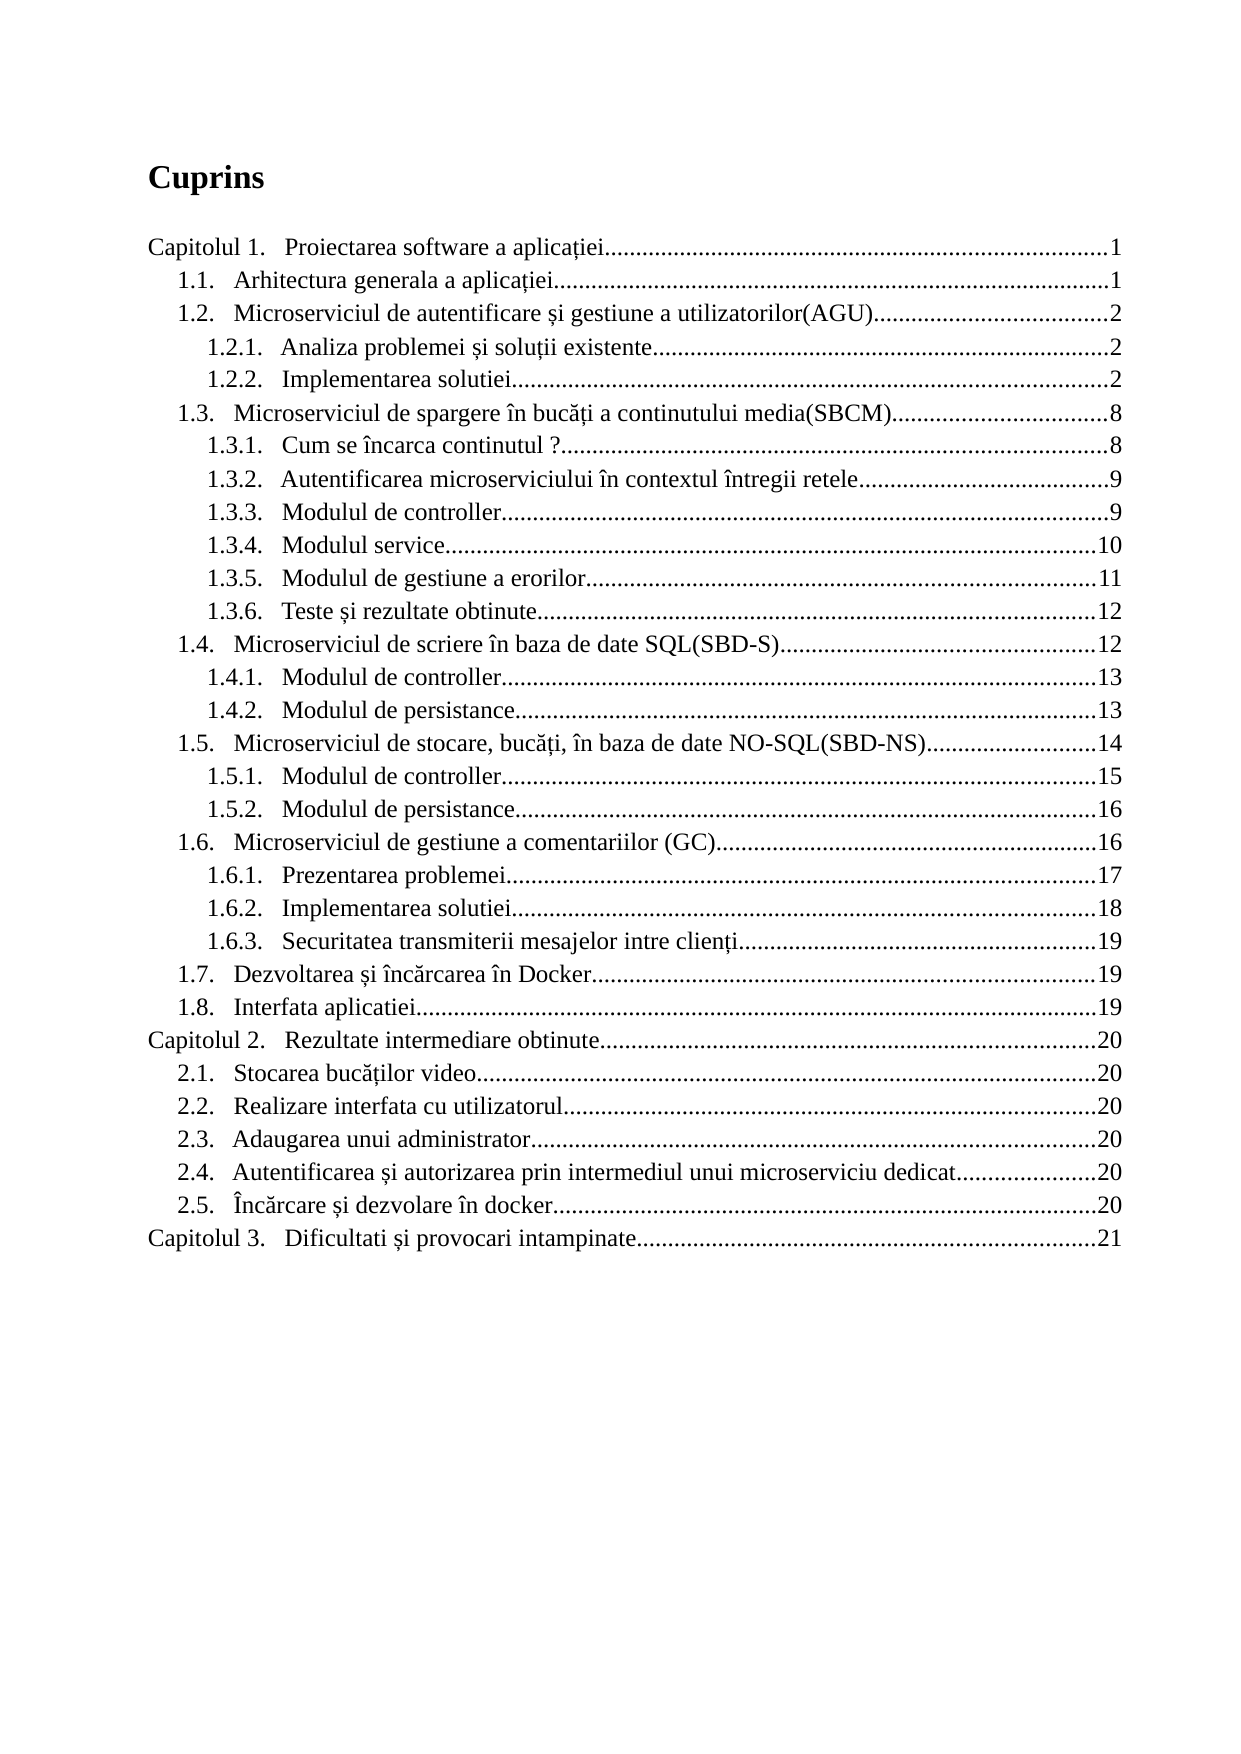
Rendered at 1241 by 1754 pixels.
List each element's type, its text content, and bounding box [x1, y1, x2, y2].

text 1.3.2. Autentificarea microserviciului în contextul întregii retele 9 [207, 464, 1122, 492]
text 1.3.4. Modulul service 10 [207, 530, 1122, 558]
text 1.3.5. Modulul de gestiune a erorilor 11 [207, 563, 1122, 591]
text 1.2. Microserviciul de autentificare și gestiune a utilizatorilor(AGU) 2 [177, 298, 1122, 327]
text 1.4.2. Modulul de persistance 13 [207, 695, 1122, 723]
text Capitolul 1. Proiectarea software a aplicației 1 [148, 232, 1122, 261]
text 2.3. Adaugarea unui administrator 20 [177, 1124, 1122, 1153]
text 1.8. Interfata aplicatiei 19 [177, 992, 1122, 1021]
text 2.5. Încărcare și dezvolare în docker 20 [177, 1190, 1122, 1219]
text 1.3.6. Teste și rezultate obtinute 12 [207, 596, 1122, 624]
text 1.5. Microserviciul de stocare, bucăți, în baza de date NO-SQL(SBD-NS) 14 [177, 728, 1122, 757]
text 1.3. Microserviciul de spargere în bucăți a continutului media(SBCM) 8 [177, 398, 1122, 426]
text 1.6.3. Securitatea transmiterii mesajelor intre clienți 19 [207, 926, 1122, 955]
text 1.4.1. Modulul de controller 13 [207, 662, 1122, 691]
text 1.7. Dezvoltarea și încărcarea în Docker 19 [177, 959, 1122, 988]
text 1.5.2. Modulul de persistance 16 [207, 794, 1122, 823]
text Capitolul 2. Rezultate intermediare obtinute 20 [148, 1025, 1122, 1054]
text Capitolul 3. Dificultati și provocari intampinate 21 [148, 1223, 1122, 1252]
text 1.1. Arhitectura generala a aplicației 1 [177, 266, 1122, 294]
text 1.5.1. Modulul de controller 15 [207, 761, 1122, 789]
text 1.6.2. Implementarea solutiei 18 [207, 893, 1122, 922]
text 1.6.1. Prezentarea problemei 17 [207, 860, 1122, 889]
text 1.3.1. Cum se încarca continutul ? 8 [207, 431, 1122, 459]
text 1.3.3. Modulul de controller 9 [207, 497, 1122, 525]
text 1.4. Microserviciul de scriere în baza de date SQL(SBD-S) 12 [177, 629, 1122, 657]
text 2.1. Stocarea bucăților video 20 [177, 1058, 1122, 1087]
text 1.2.2. Implementarea solutiei 2 [207, 364, 1122, 393]
text 1.6. Microserviciul de gestiune a comentariilor (GC) 16 [177, 827, 1122, 856]
text 1.2.1. Analiza problemei și soluții existente 2 [207, 332, 1122, 360]
subtitle Cuprins [148, 157, 1122, 195]
text 2.4. Autentificarea și autorizarea prin intermediul unui microserviciu dedicat 20 [177, 1157, 1122, 1186]
text 2.2. Realizare interfata cu utilizatorul 20 [177, 1091, 1122, 1120]
